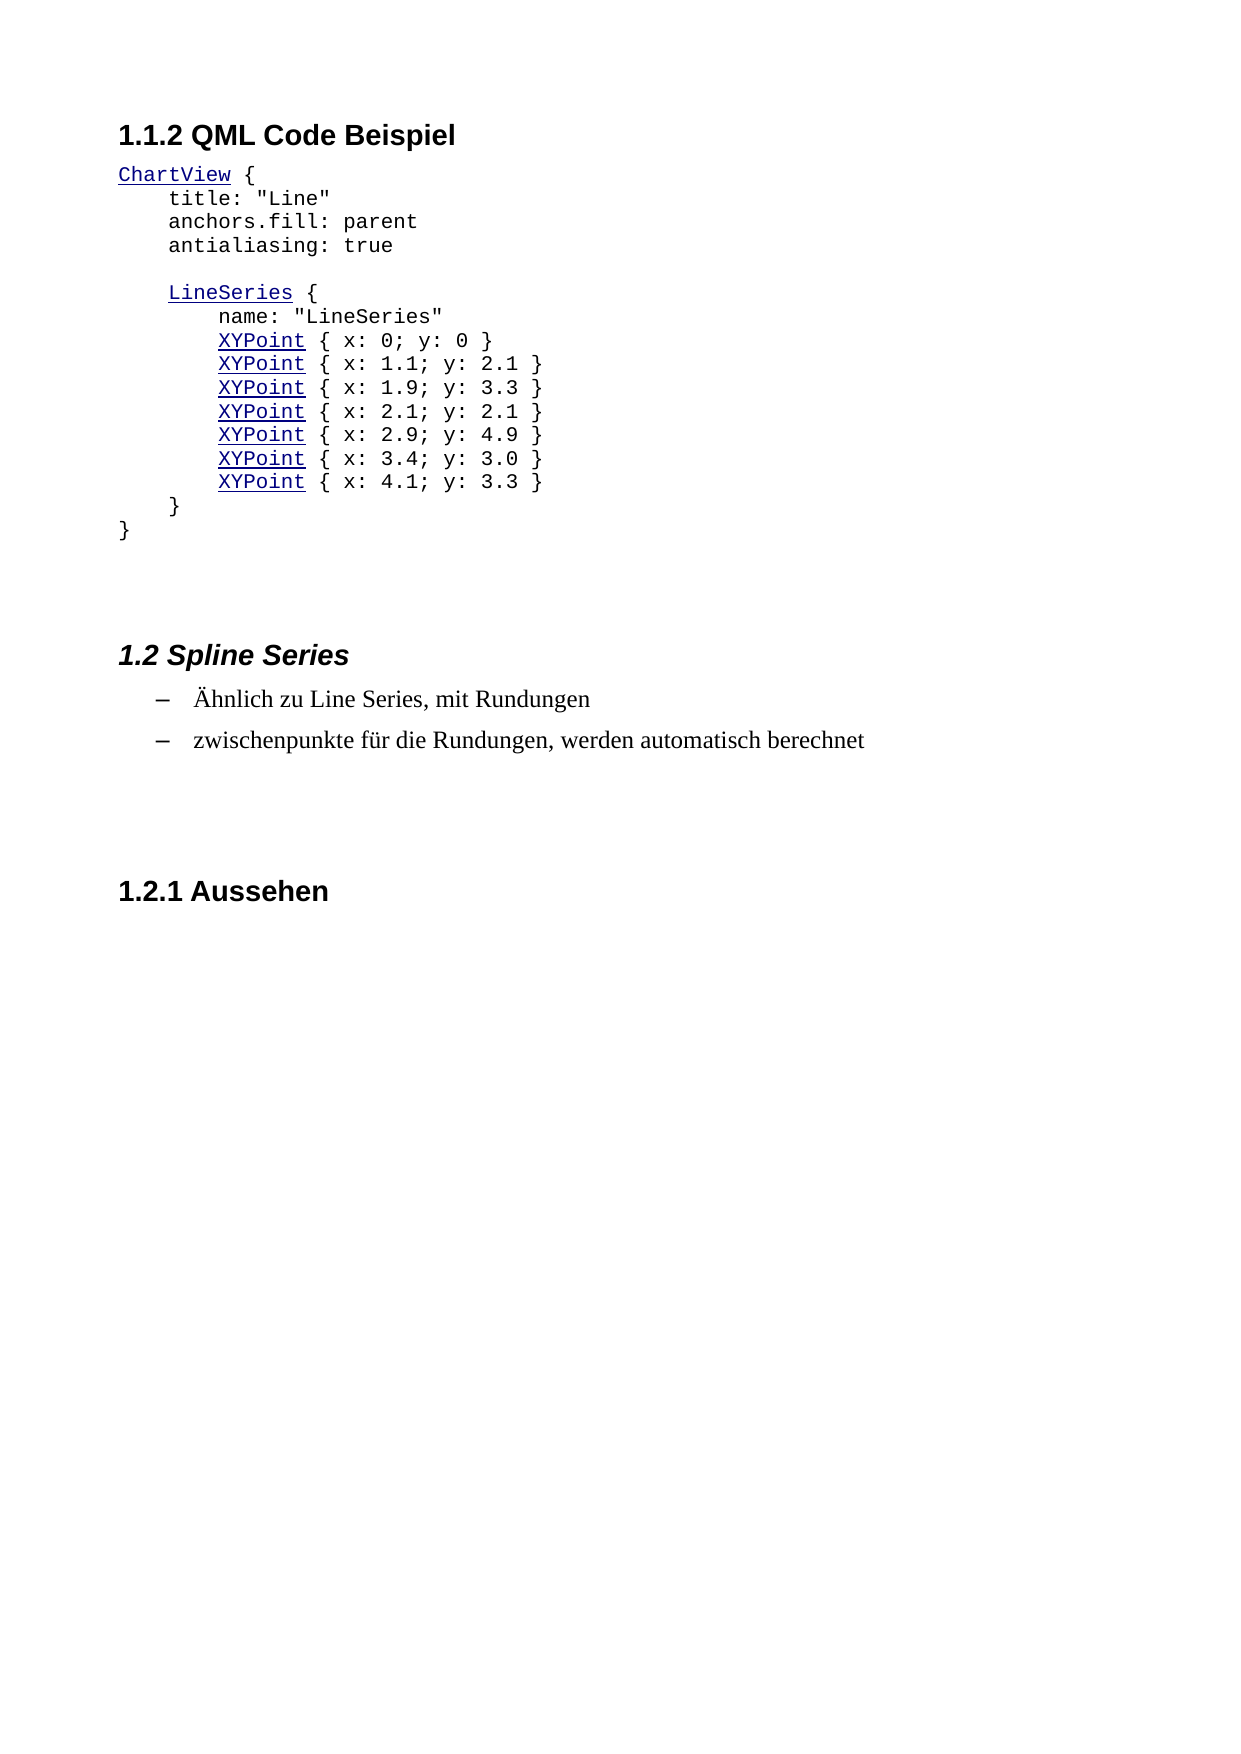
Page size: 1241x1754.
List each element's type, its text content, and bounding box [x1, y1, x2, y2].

text LineSeries { [118, 282, 1122, 306]
text XYPoint { x: 1.9; y: 3.3 } [118, 377, 1122, 401]
subtitle 1.1.2 QML Code Beispiel [118, 118, 1122, 152]
text ChartView { [118, 164, 1122, 188]
text XYPoint { x: 0; y: 0 } [118, 330, 1122, 353]
text XYPoint { x: 1.1; y: 2.1 } [118, 353, 1122, 377]
list Ähnlich zu Line Series, mit Rundungen [156, 684, 1122, 713]
text XYPoint { x: 2.1; y: 2.1 } [118, 401, 1122, 424]
text XYPoint { x: 2.9; y: 4.9 } [118, 424, 1122, 448]
subtitle 1.2.1 Aussehen [118, 874, 1122, 908]
list zwischenpunkte für die Rundungen, werden automatisch berechnet [156, 726, 1122, 754]
text anchors.fill: parent [118, 211, 1122, 235]
text XYPoint { x: 3.4; y: 3.0 } [118, 448, 1122, 472]
text title: "Line" [118, 188, 1122, 211]
text antialiasing: true [118, 235, 1122, 259]
subtitle 1.2 Spline Series [118, 638, 1122, 672]
text name: "LineSeries" [118, 306, 1122, 330]
text XYPoint { x: 4.1; y: 3.3 } [118, 472, 1122, 495]
text } [118, 495, 1122, 519]
text } [118, 519, 1122, 542]
